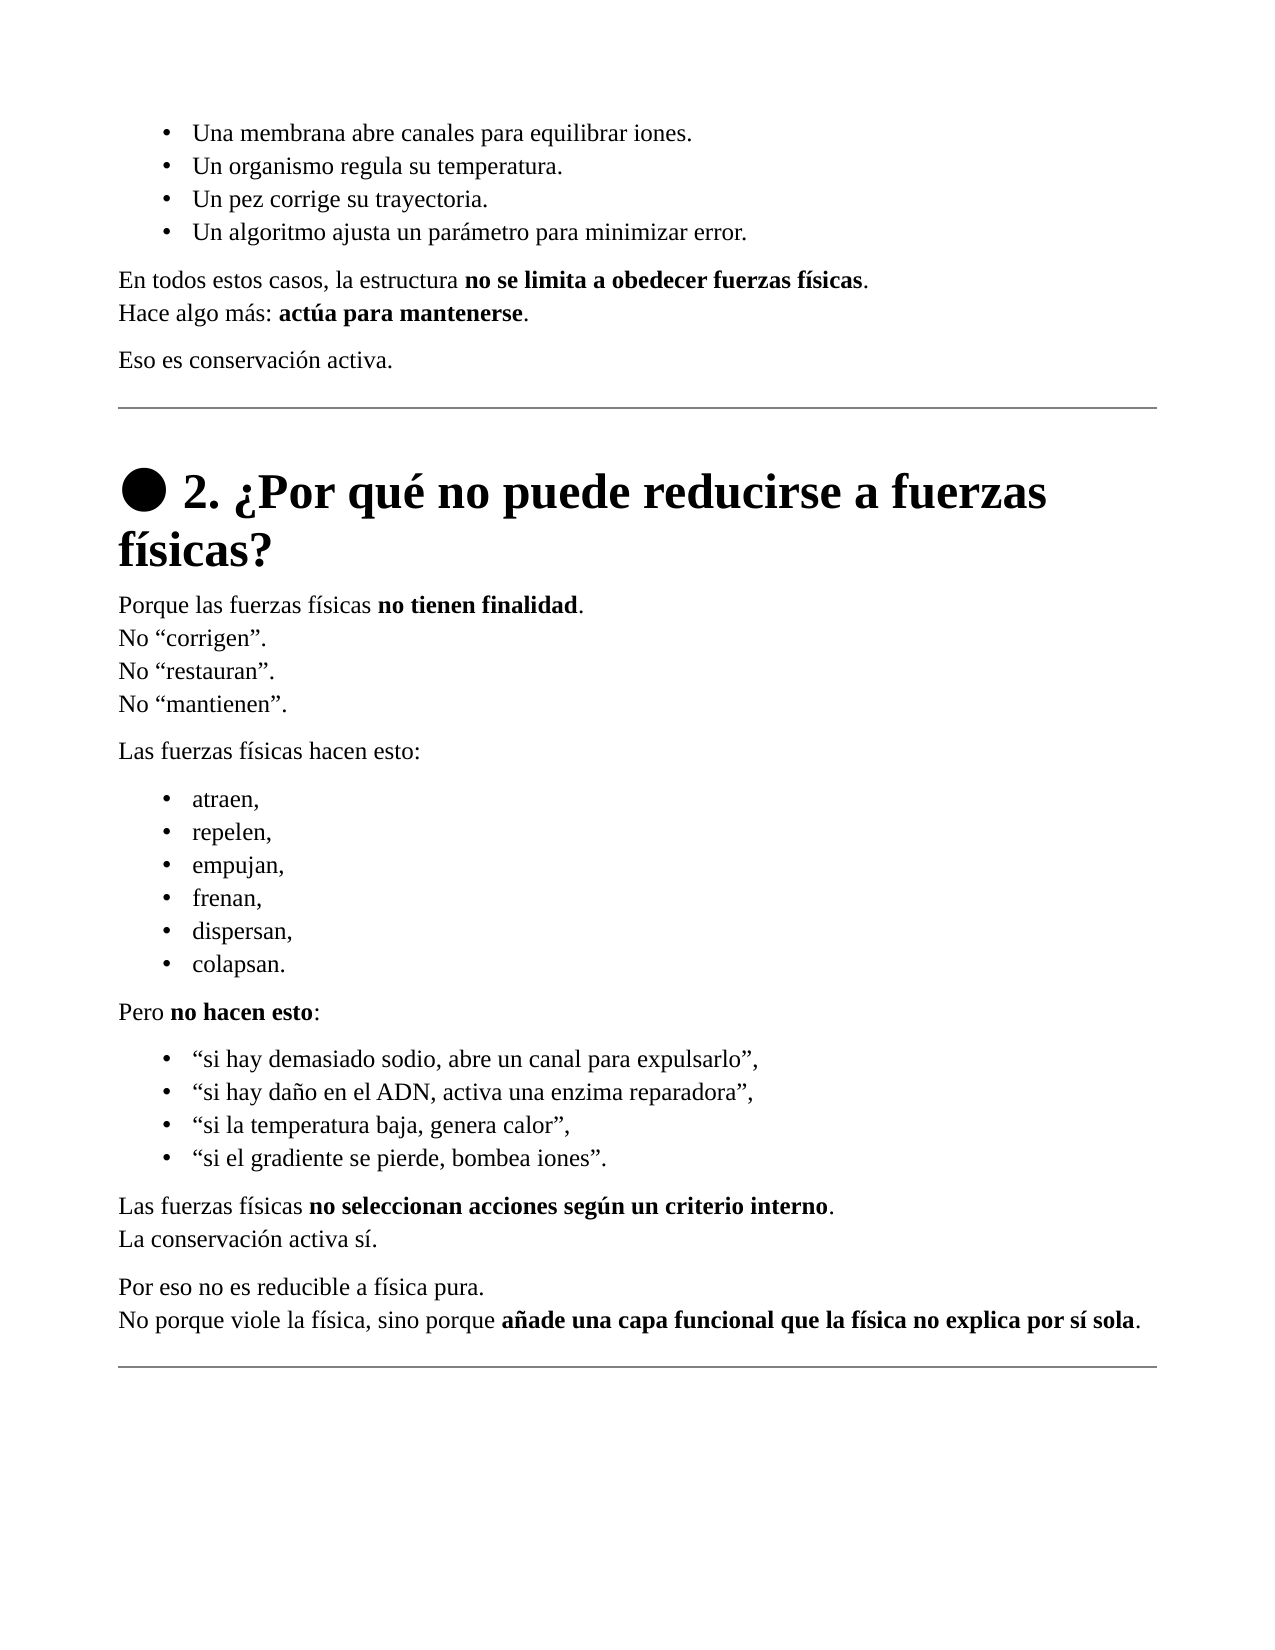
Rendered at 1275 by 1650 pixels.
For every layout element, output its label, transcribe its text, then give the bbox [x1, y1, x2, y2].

list repelen, [162, 817, 1157, 846]
list “si el gradiente se pierde, bombea iones”. [162, 1143, 1157, 1172]
text Por eso no es reducible a física pura. No porque viole la física, sino porque añade una capa funcional que la física no explica por sí sola. [118, 1272, 1157, 1333]
list Una membrana abre canales para equilibrar iones. [162, 118, 1157, 147]
text Porque las fuerzas físicas no tienen finalidad. No “corrigen”. No “restauran”. No “mantienen”. [118, 590, 1157, 718]
text Las fuerzas físicas hacen esto: [118, 736, 1157, 765]
text Las fuerzas físicas no seleccionan acciones según un criterio interno. La conservación activa sí. [118, 1191, 1157, 1253]
list Un organismo regula su temperatura. [162, 151, 1157, 180]
list empujan, [162, 850, 1157, 879]
list frenan, [162, 883, 1157, 912]
list atraen, [162, 784, 1157, 813]
list Un algoritmo ajusta un parámetro para minimizar error. [162, 217, 1157, 246]
text En todos estos casos, la estructura no se limita a obedecer fuerzas físicas. Hace algo más: actúa para mantenerse. [118, 265, 1157, 327]
list “si la temperatura baja, genera calor”, [162, 1110, 1157, 1139]
list Un pez corrige su trayectoria. [162, 184, 1157, 213]
text Eso es conservación activa. [118, 345, 1157, 374]
list colapsan. [162, 949, 1157, 978]
list dispersan, [162, 916, 1157, 945]
list “si hay daño en el ADN, activa una enzima reparadora”, [162, 1077, 1157, 1106]
subtitle 🌑 2. ¿Por qué no puede reducirse a fuerzas físicas? [118, 462, 1157, 577]
text Pero no hacen esto: [118, 997, 1157, 1026]
list “si hay demasiado sodio, abre un canal para expulsarlo”, [162, 1044, 1157, 1073]
